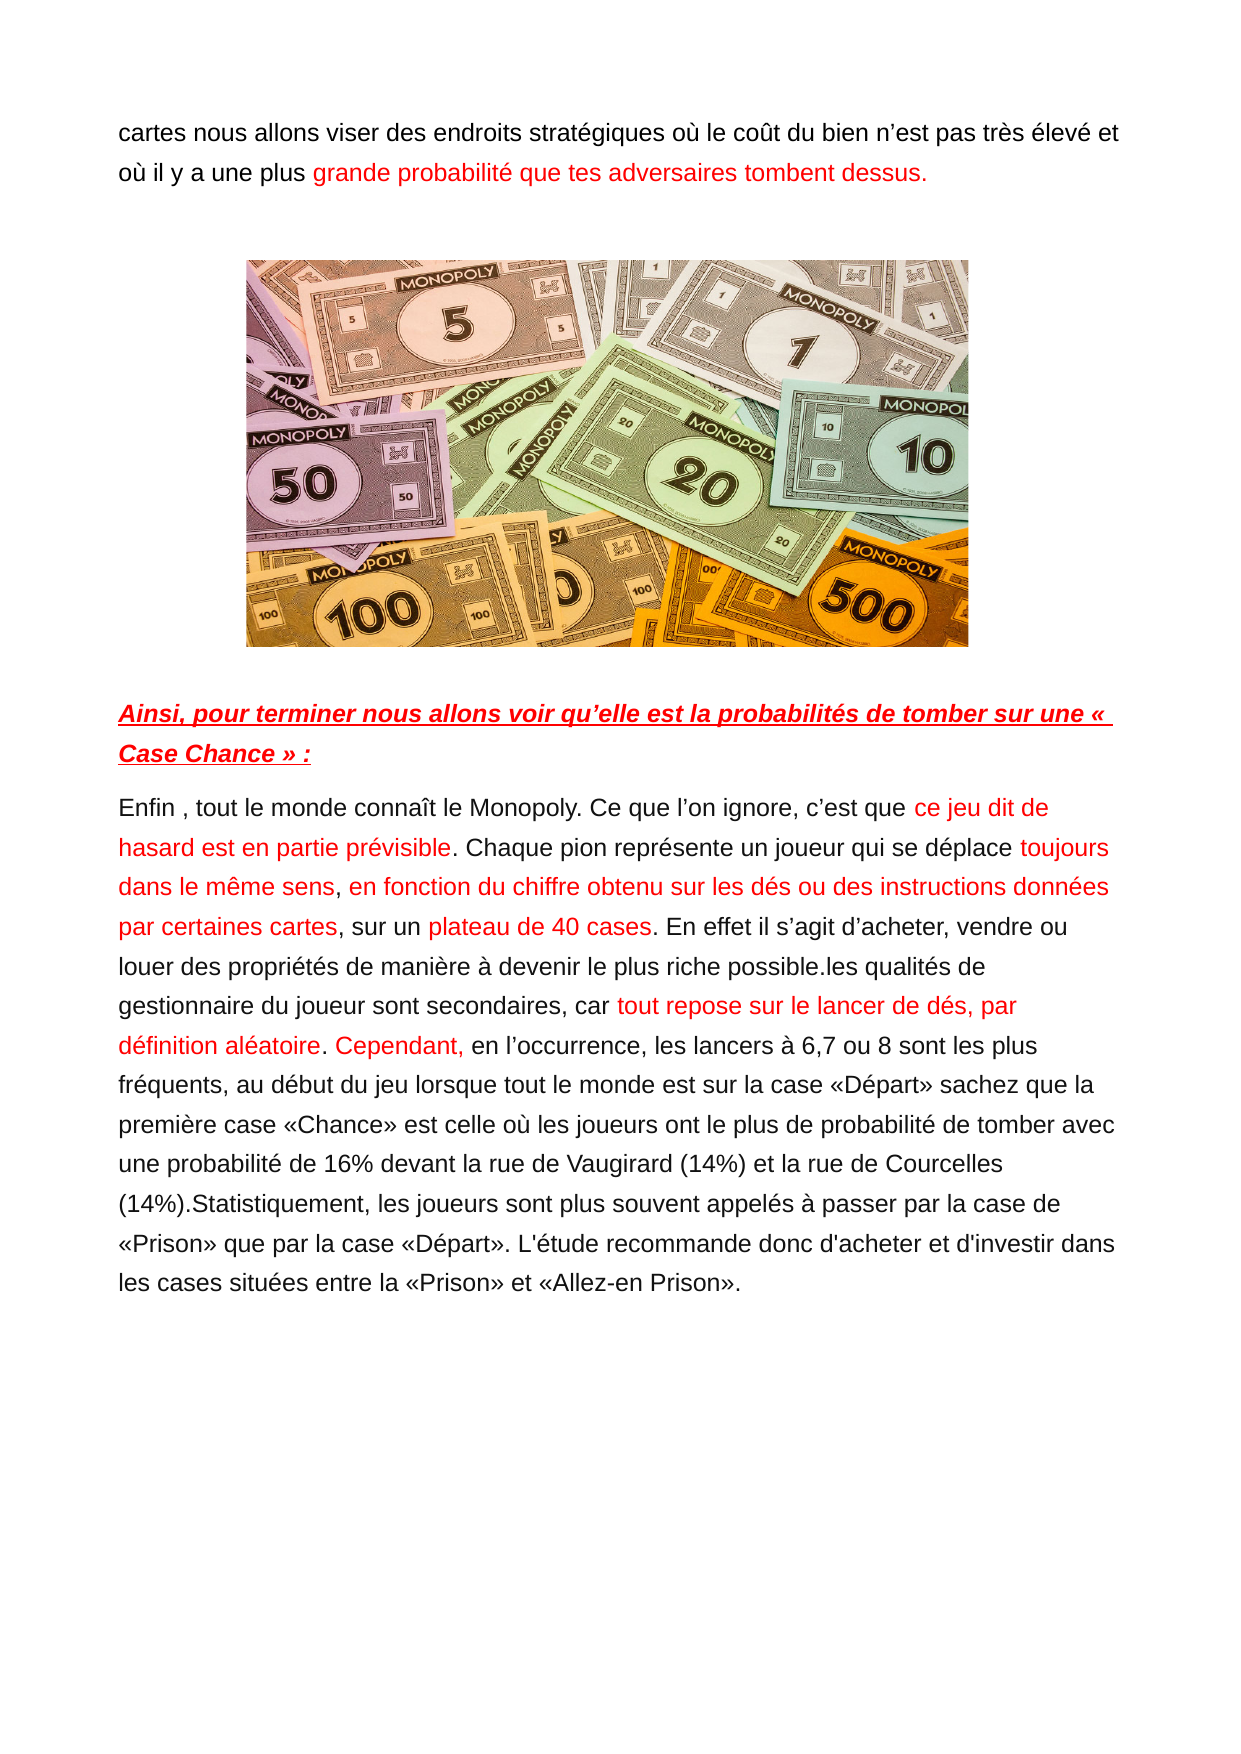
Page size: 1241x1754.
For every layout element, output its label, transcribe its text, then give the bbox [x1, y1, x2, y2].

picture [246, 260, 969, 647]
text Enfin , tout le monde connaît le Monopoly. Ce que l’on ignore, c’est que ce jeu dit de hasard est en partie prévisible. Chaque pion représente un joueur qui se déplace toujours dans le même sens, en fonction du chiffre obtenu sur les dés ou des instructions données par certaines cartes, sur un plateau de 40 cases. En effet il s’agit d’acheter, vendre ou louer des propriétés de manière à devenir le plus riche possible.les qualités de gestionnaire du joueur sont secondaires, car tout repose sur le lancer de dés, par définition aléatoire. Cependant, en l’occurrence, les lancers à 6,7 ou 8 sont les plus fréquents, au début du jeu lorsque tout le monde est sur la case «Départ» sachez que la première case «Chance» est celle où les joueurs ont le plus de probabilité de tomber avec une probabilité de 16% devant la rue de Vaugirard (14%) et la rue de Courcelles (14%).Statistiquement, les joueurs sont plus souvent appelés à passer par la case de «Prison» que par la case «Départ». L'étude recommande donc d'acheter et d'investir dans les cases situées entre la «Prison» et «Allez-en Prison». [118, 793, 1122, 1297]
text Ainsi, pour terminer nous allons voir qu’elle est la probabilités de tomber sur une « Case Chance » : [118, 699, 1122, 768]
text cartes nous allons viser des endroits stratégiques où le coût du bien n’est pas très élevé et où il y a une plus grande probabilité que tes adversaires tombent dessus. [118, 118, 1122, 186]
